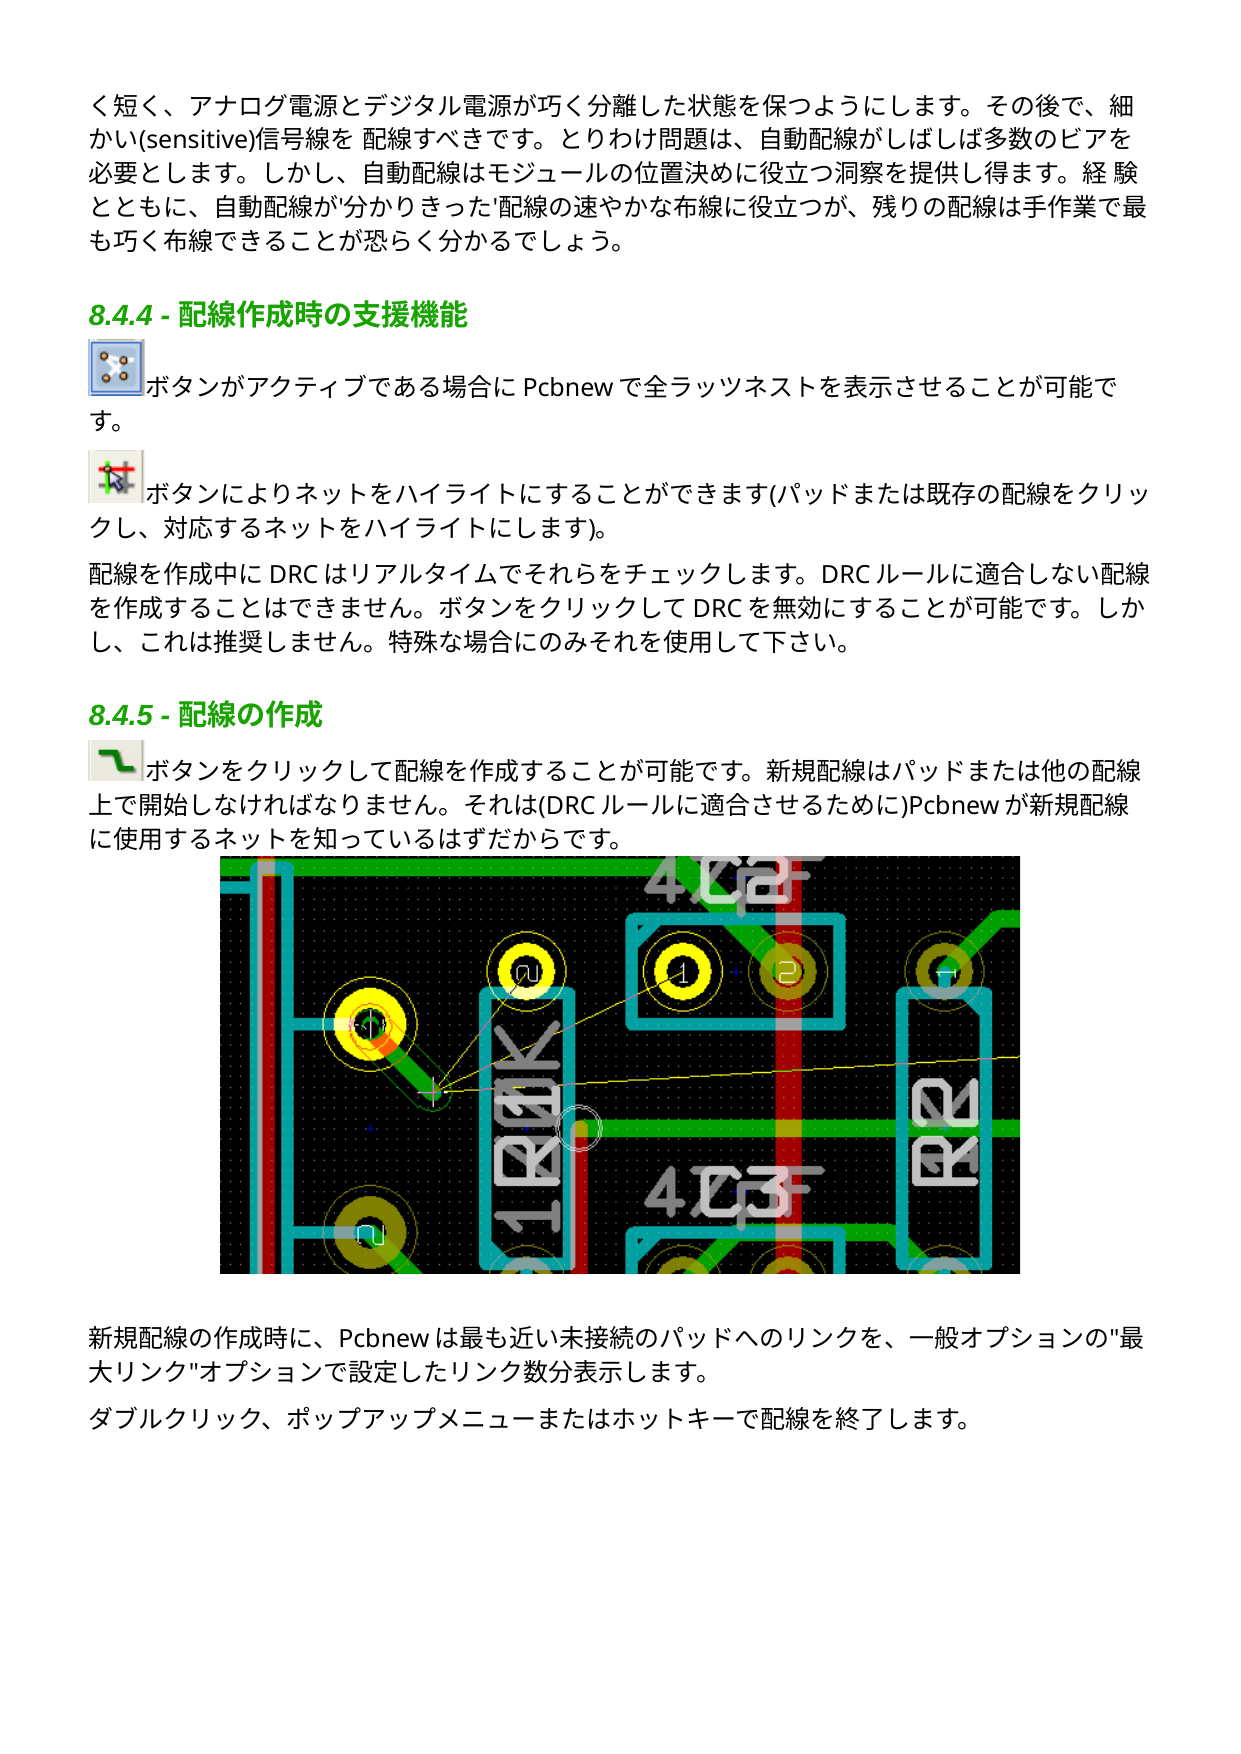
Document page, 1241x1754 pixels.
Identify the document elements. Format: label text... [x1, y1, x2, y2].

text ボタンによりネットをハイライトにすることができます(パッドまたは既存の配線をクリックし、対応するネットをハイライトにします)。 [88, 450, 1152, 544]
text 配線を作成中にDRCはリアルタイムでそれらをチェックします。DRCルールに適合しない配線を作成することはできません。ボタンをクリックしてDRCを無効にすることが可能です。しかし、これは推奨しません。特殊な場合にのみそれを使用して下さい。 [88, 557, 1152, 659]
text く短く、アナログ電源とデジタル電源が巧く分離した状態を保つようにします。その後で、細かい(sensitive)信号線を 配線すべきです。とりわけ問題は、自動配線がしばしば多数のビアを必要とします。しかし、自動配線はモジュールの位置決めに役立つ洞察を提供し得ます。経 験とともに、自動配線が'分かりきった'配線の速やかな布線に役立つが、残りの配線は手作業で最も巧く布線できることが恐らく分かるでしょう。 [88, 88, 1152, 258]
text ダブルクリック、ポップアップメニューまたはホットキーで配線を終了します。 [88, 1402, 1152, 1436]
text ボタンがアクティブである場合にPcbnewで全ラッツネストを表示させることが可能です。 [88, 340, 1152, 437]
text 新規配線の作成時に、Pcbnewは最も近い未接続のパッドへのリンクを、一般オプションの"最大リンク"オプションで設定したリンク数分表示します。 [88, 1321, 1152, 1389]
subtitle 配線作成時の支援機能 [88, 294, 1152, 333]
subtitle 配線の作成 [88, 694, 1152, 734]
text ボタンをクリックして配線を作成することが可能です。新規配線はパッドまたは他の配線上で開始しなければなりません。それは(DRCルールに適合させるために)Pcbnewが新規配線に使用するネットを知っているはずだからです。 [88, 740, 1152, 856]
picture [88, 450, 145, 503]
picture [220, 856, 1021, 1274]
picture [88, 740, 145, 781]
picture [88, 339, 145, 396]
